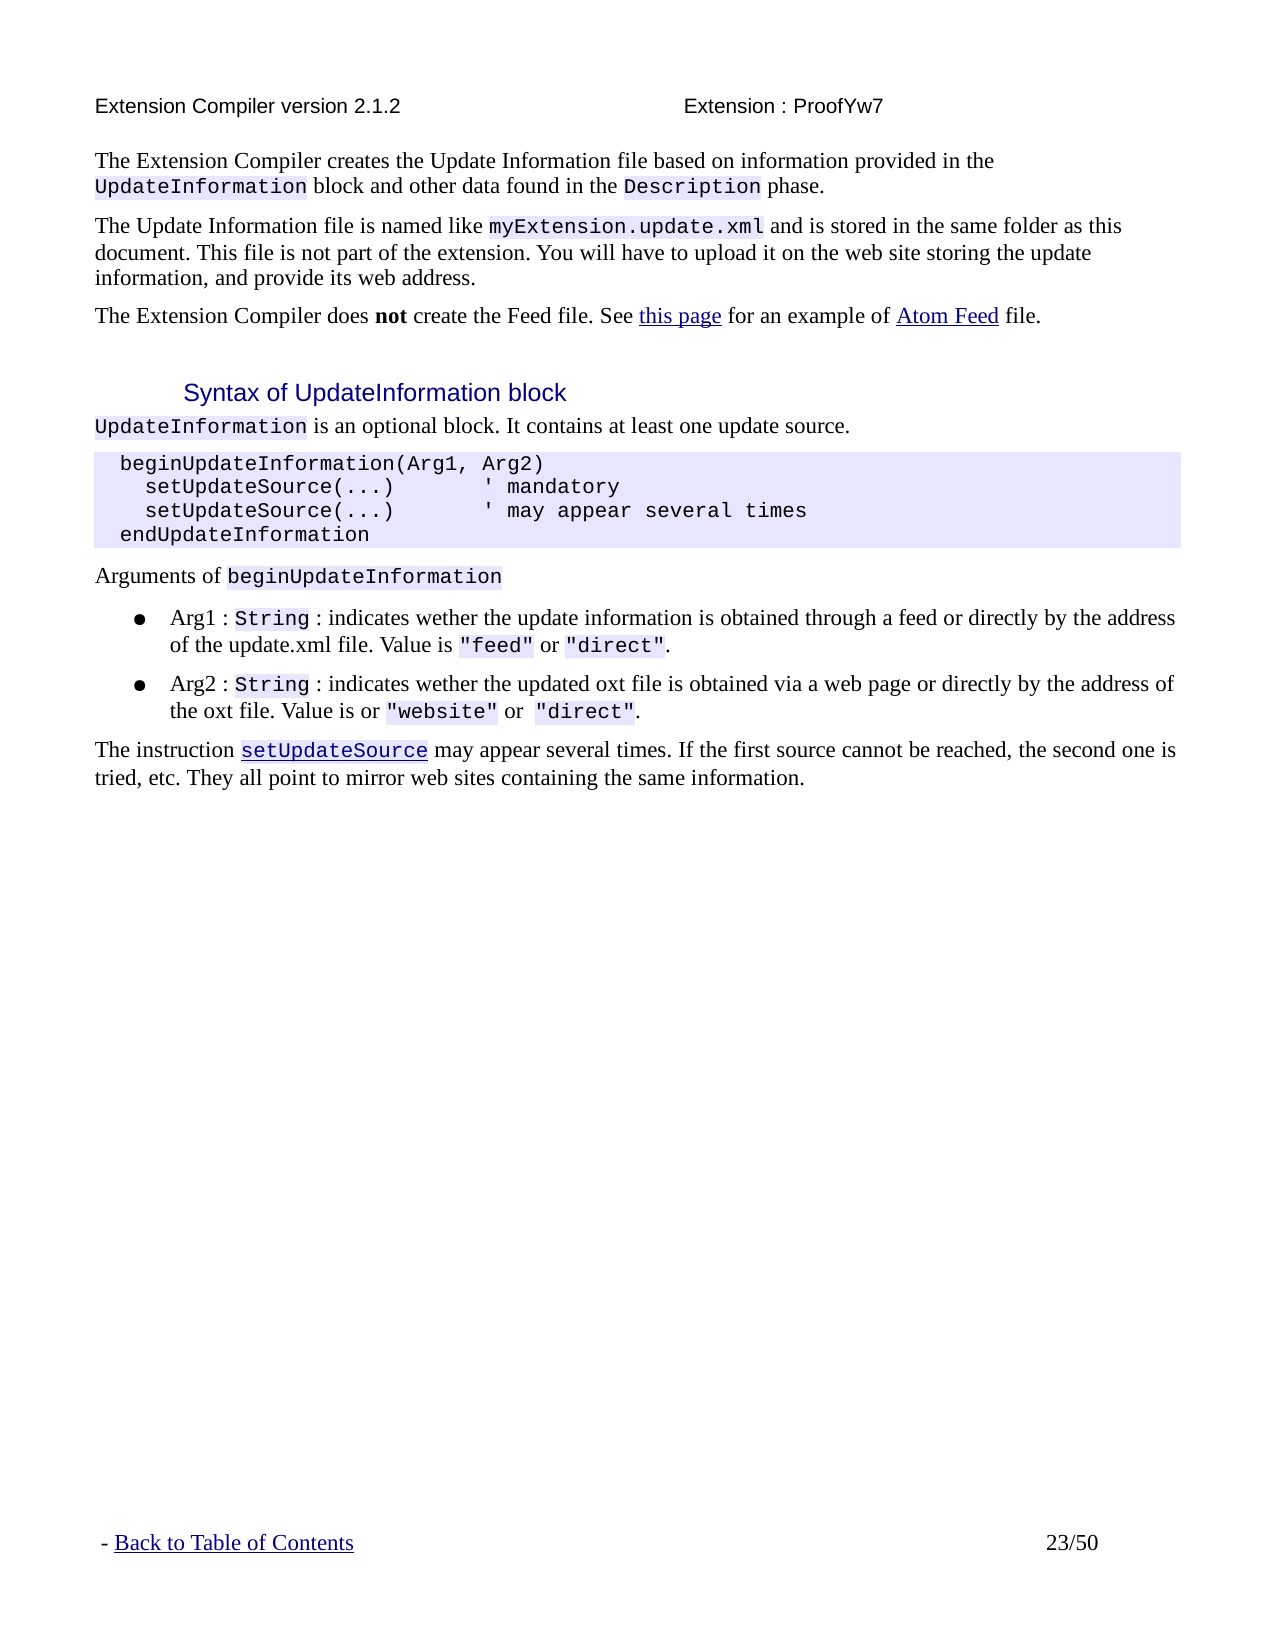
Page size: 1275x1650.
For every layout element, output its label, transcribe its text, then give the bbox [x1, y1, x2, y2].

text Arguments of beginUpdateInformation [94, 563, 1181, 590]
text setUpdateSource(...) ' may appear several times [94, 500, 1181, 524]
text UpdateInformation is an optional block. It contains at least one update source. [94, 413, 1181, 440]
text setUpdateSource(...) ' mandatory [94, 476, 1181, 500]
text endUpdateInformation [94, 524, 1181, 548]
text The instruction setUpdateSource may appear several times. If the first source cannot be reached, the second one is tried, etc. They all point to mirror web sites containing the same information. [94, 737, 1181, 790]
list Arg1 : String : indicates wether the update information is obtained through a feed or directly by the address of the update.xml file. Value is "feed" or "direct". [132, 604, 1181, 658]
text The Update Information file is named like myExtension.update.xml and is stored in the same folder as this document. This file is not part of the extension. You will have to upload it on the web site storing the update information, and provide its web address. [94, 212, 1181, 291]
subtitle Syntax of UpdateInformation block [183, 379, 1181, 407]
text beginUpdateInformation(Arg1, Arg2) [94, 452, 1181, 476]
text The Extension Compiler creates the Update Information file based on information provided in the UpdateInformation block and other data found in the Description phase. [94, 147, 1181, 200]
list Arg2 : String : indicates wether the updated oxt file is obtained via a web page or directly by the address of the oxt file. Value is or "website" or "direct". [132, 671, 1181, 725]
text The Extension Compiler does not create the Feed file. See this page for an example of Atom Feed file. [94, 303, 1181, 328]
